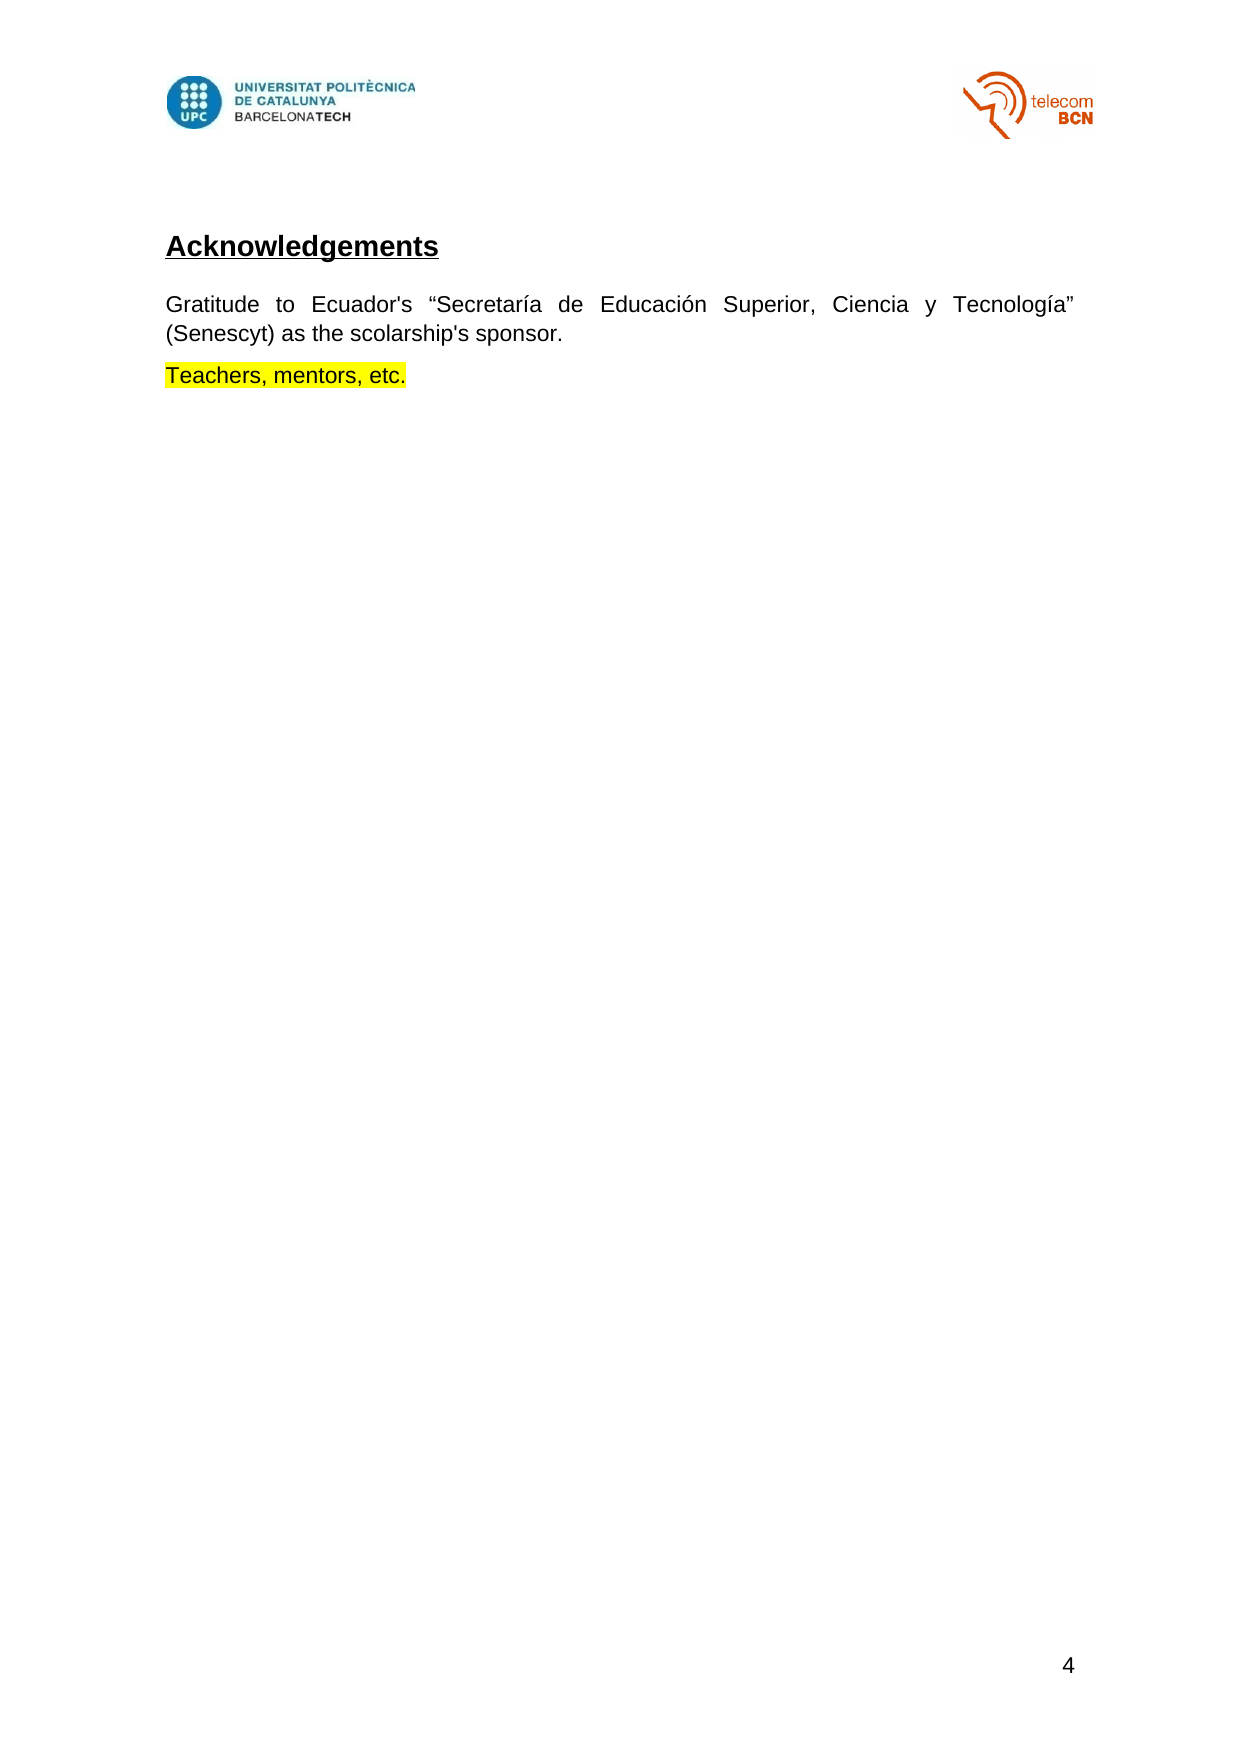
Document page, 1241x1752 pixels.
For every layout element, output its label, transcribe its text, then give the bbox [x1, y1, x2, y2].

title Acknowledgements [165, 228, 1075, 262]
text Teachers, mentors, etc. [165, 362, 1075, 388]
text Gratitude to Ecuador's “Secretaría de Educación Superior, Ciencia y Tecnología” (Senescyt) as the scolarship's sponsor. [165, 291, 1075, 347]
picture [954, 66, 1096, 139]
picture [167, 76, 416, 129]
